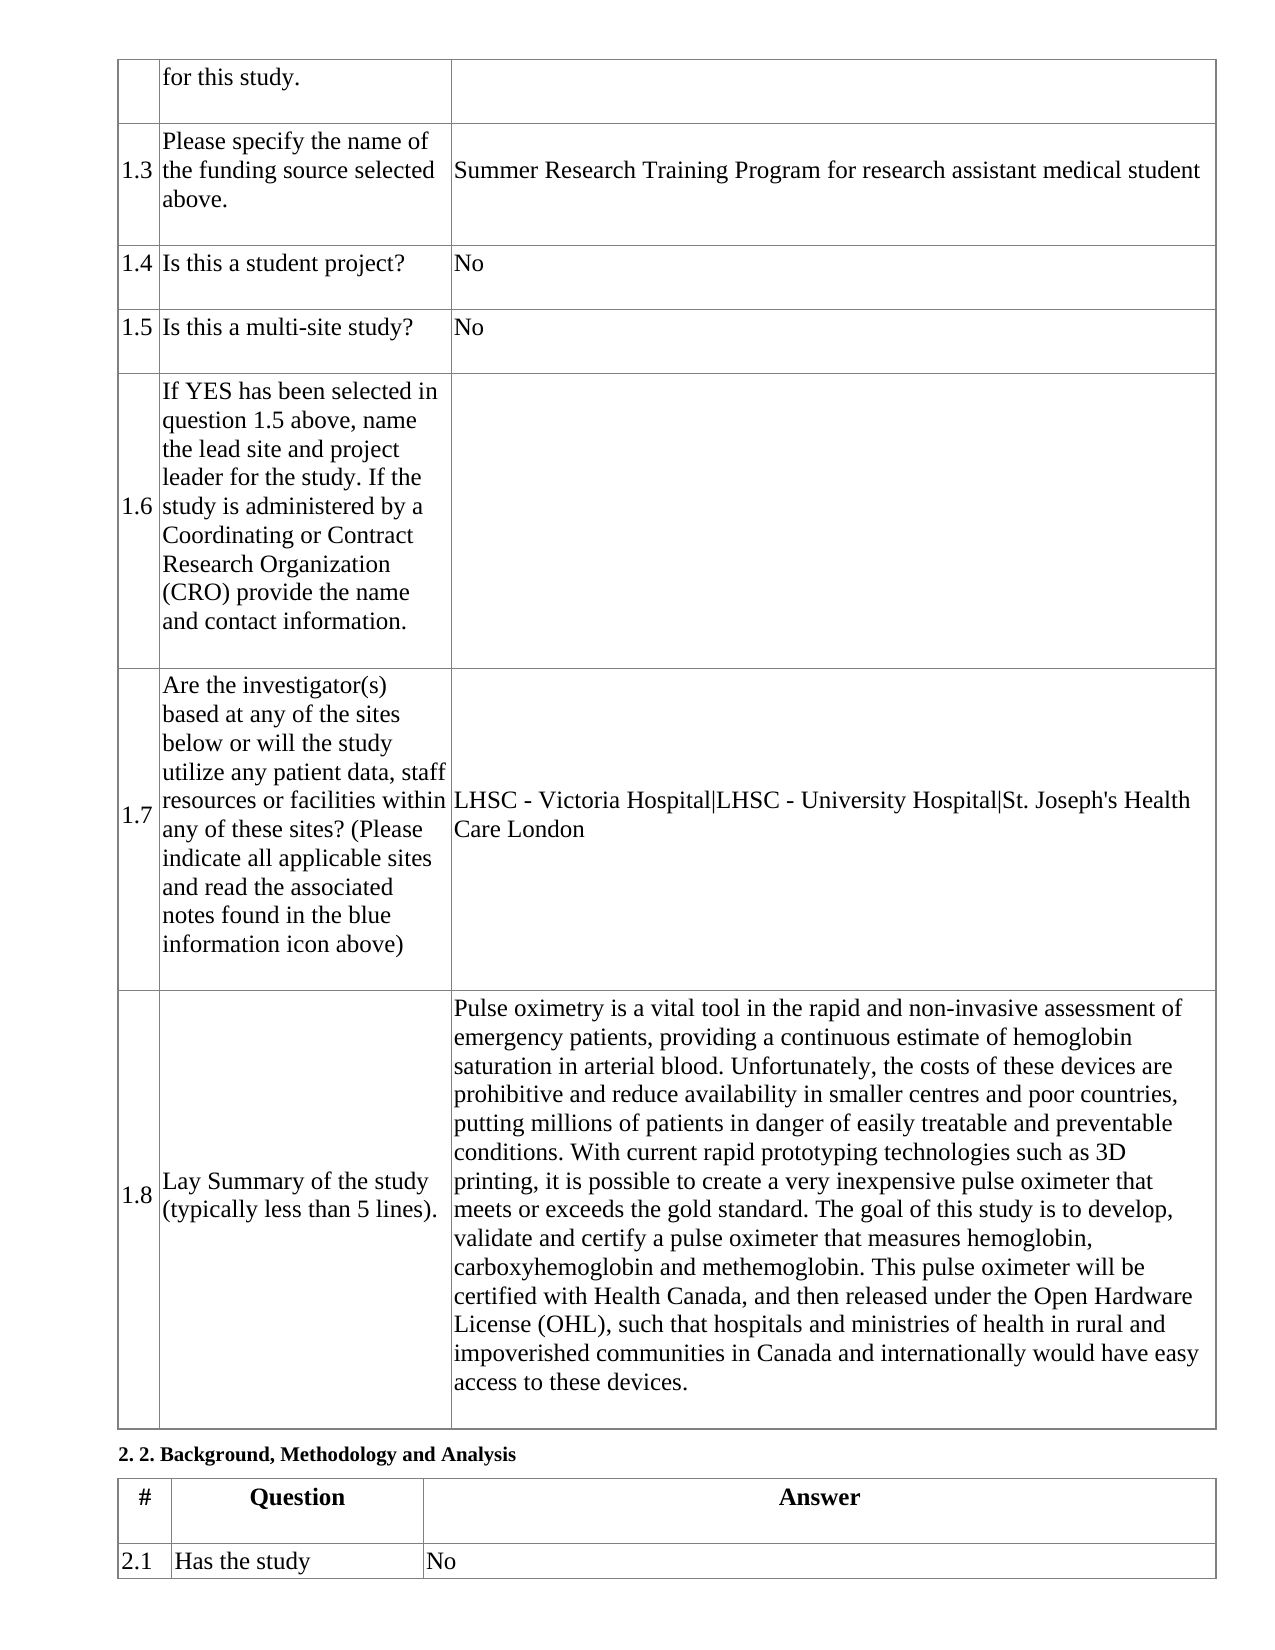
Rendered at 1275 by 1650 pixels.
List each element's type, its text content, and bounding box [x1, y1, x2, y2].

table_cell 1.8 [119, 991, 159, 1428]
table_cell No [452, 310, 1215, 373]
table_cell Please specify the name of the funding source selected above. [160, 124, 451, 245]
table_cell Summer Research Training Program for research assistant medical student [452, 124, 1215, 245]
table_cell 1.3 [119, 124, 159, 245]
table_cell No [424, 1544, 1215, 1578]
table_cell Pulse oximetry is a vital tool in the rapid and non-invasive assessment of emergency patients, providing a continuous estimate of hemoglobin saturation in arterial blood. Unfortunately, the costs of these devices are prohibitive and reduce availability in smaller centres and poor countries, putting millions of patients in danger of easily treatable and preventable conditions. With current rapid prototyping technologies such as 3D printing, it is possible to create a very inexpensive pulse oximeter that meets or exceeds the gold standard. The goal of this study is to develop, validate and certify a pulse oximeter that measures hemoglobin, carboxyhemoglobin and methemoglobin. This pulse oximeter will be certified with Health Canada, and then released under the Open Hardware License (OHL), such that hospitals and ministries of health in rural and impoverished communities in Canada and internationally would have easy access to these devices. [452, 991, 1215, 1428]
table_cell No [452, 246, 1215, 309]
table_cell 1.4 [119, 246, 159, 309]
table_cell 1.7 [119, 669, 159, 990]
table_cell Are the investigator(s) based at any of the sites below or will the study utilize any patient data, staff resources or facilities within any of these sites? (Please indicate all applicable sites and read the associated notes found in the blue information icon above) [160, 669, 451, 990]
table_cell [452, 60, 1215, 123]
table_cell Lay Summary of the study (typically less than 5 lines). [160, 991, 451, 1428]
table_cell for this study. [160, 60, 451, 123]
table_cell LHSC - Victoria Hospital|LHSC - University Hospital|St. Joseph's Health Care London [452, 669, 1215, 990]
table_cell [452, 374, 1215, 667]
table_header Question [172, 1479, 423, 1543]
table_cell Is this a student project? [160, 246, 451, 309]
table_cell 1.6 [119, 374, 159, 667]
table_cell [119, 60, 159, 123]
table_cell Is this a multi-site study? [160, 310, 451, 373]
table_header # [119, 1479, 171, 1543]
table_cell 1.5 [119, 310, 159, 373]
table_header Answer [424, 1479, 1215, 1543]
table_cell If YES has been selected in question 1.5 above, name the lead site and project leader for the study. If the study is administered by a Coordinating or Contract Research Organization (CRO) provide the name and contact information. [160, 374, 451, 667]
table_cell 2.1 [119, 1544, 171, 1578]
table_cell Has the study [172, 1544, 423, 1578]
subtitle 2. 2. Background, Methodology and Analysis [118, 1442, 1216, 1466]
